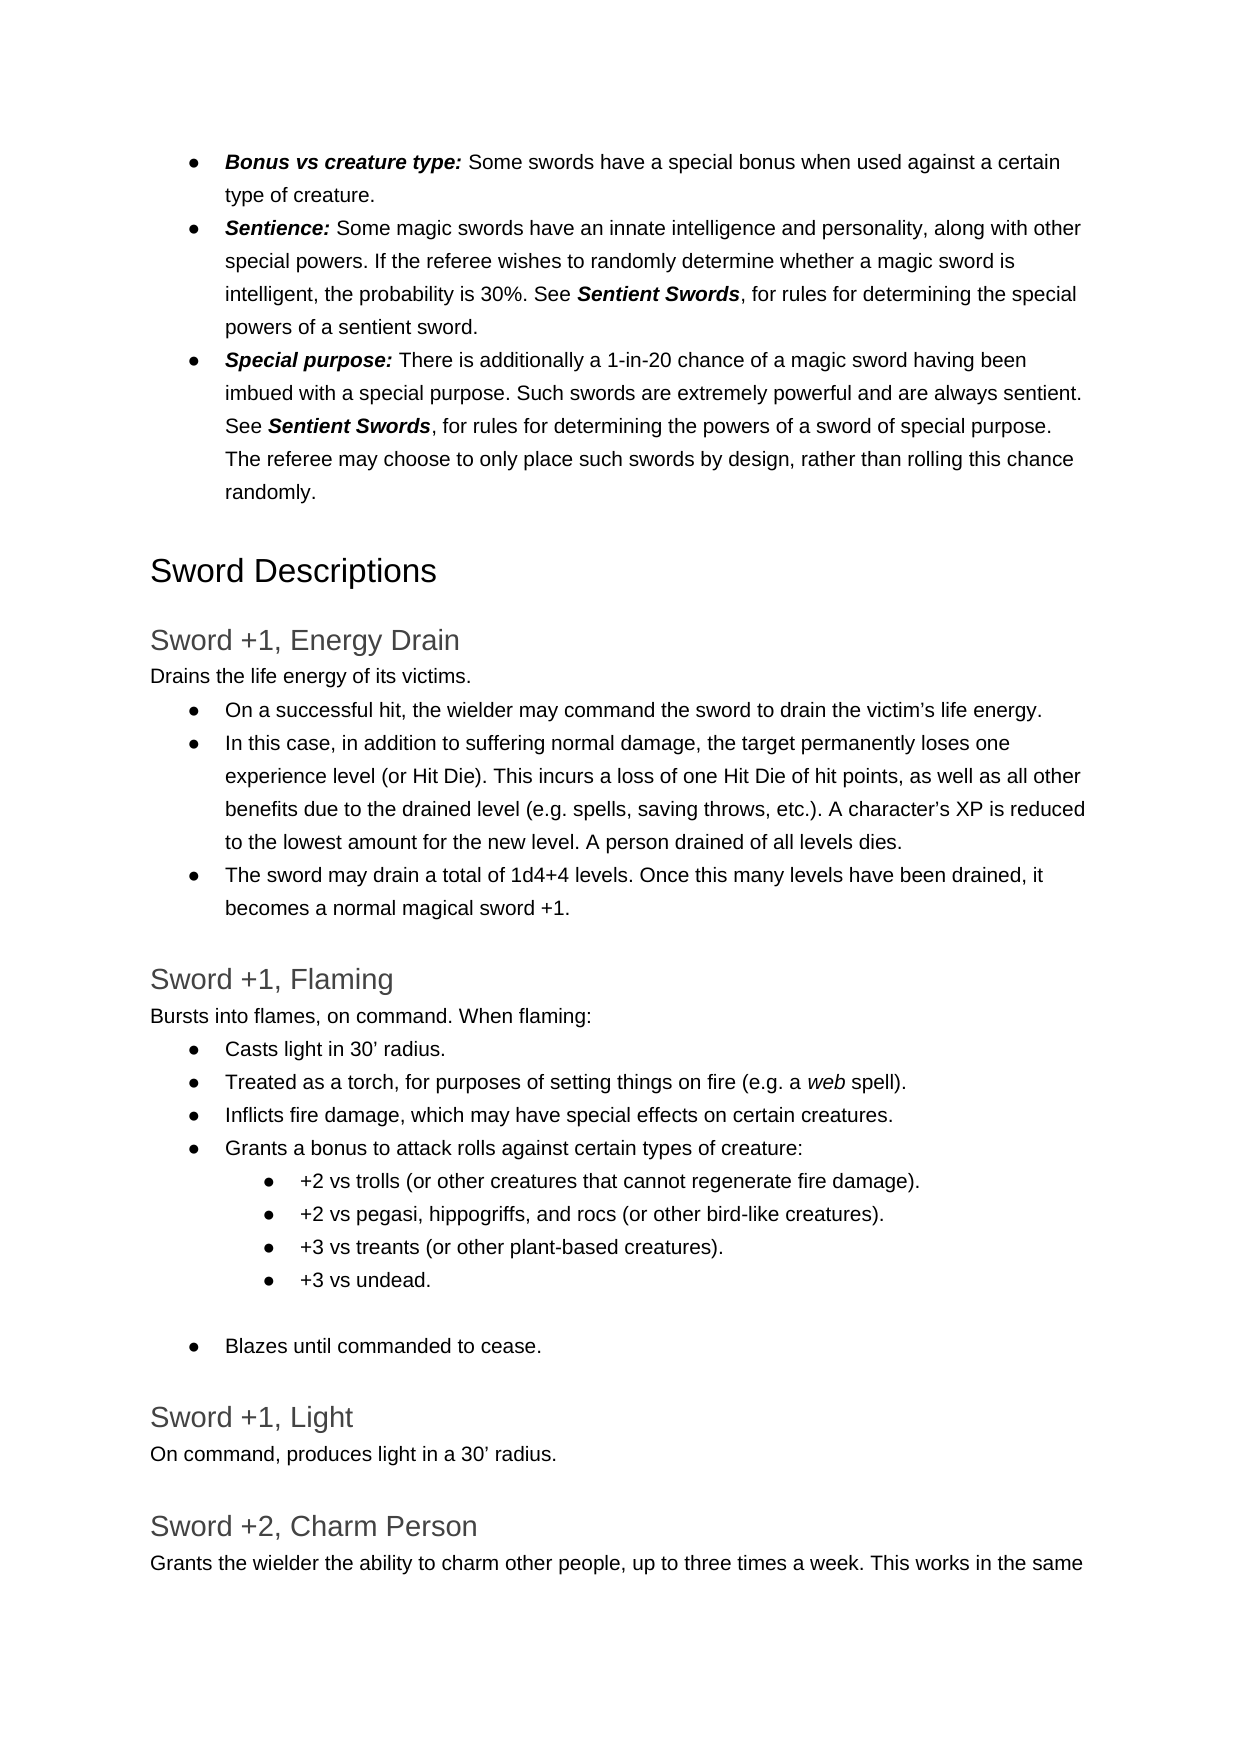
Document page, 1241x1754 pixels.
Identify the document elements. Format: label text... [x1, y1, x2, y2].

list Inflicts fire damage, which may have special effects on certain creatures. [187, 1103, 1090, 1127]
text Grants the wielder the ability to charm other people, up to three times a week. This works in the same [150, 1550, 1090, 1574]
subtitle Sword +1, Energy Drain [150, 622, 1090, 656]
list On a successful hit, the wielder may command the sword to drain the victim’s life energy. [187, 697, 1090, 721]
subtitle Sword +1, Flaming [150, 962, 1090, 995]
list The sword may drain a total of 1d4+4 levels. Once this many levels have been drained, it becomes a normal magical sword +1. [187, 862, 1090, 919]
list Casts light in 30’ radius. [187, 1037, 1090, 1061]
list In this case, in addition to suffering normal damage, the target permanently loses one experience level (or Hit Die). This incurs a loss of one Hit Die of hit points, as well as all other benefits due to the drained level (e.g. spells, saving throws, etc.). A character’s XP is reduced to the lowest amount for the new level. A person drained of all levels dies. [187, 730, 1090, 853]
list Sentience: Some magic swords have an innate intelligence and personality, along with other special powers. If the referee wishes to randomly determine whether a magic sword is intelligent, the probability is 30%. See Sentient Swords, for rules for determining the special powers of a sentient sword. [187, 216, 1090, 339]
list +3 vs undead. [262, 1268, 1090, 1292]
list Treated as a torch, for purposes of setting things on fire (e.g. a web spell). [187, 1070, 1090, 1094]
list +3 vs treants (or other plant-based creatures). [262, 1235, 1090, 1259]
list Grants a bonus to attack rolls against certain types of creature: [187, 1136, 1090, 1160]
subtitle Sword +1, Light [150, 1400, 1090, 1434]
list +2 vs trolls (or other creatures that cannot regenerate fire damage). [262, 1169, 1090, 1193]
text Drains the life energy of its victims. [150, 664, 1090, 688]
list +2 vs pegasi, hippogriffs, and rocs (or other bird-like creatures). [262, 1202, 1090, 1226]
list Bonus vs creature type: Some swords have a special bonus when used against a certain type of creature. [187, 150, 1090, 207]
text Bursts into flames, on command. When flaming: [150, 1004, 1090, 1028]
text On command, produces light in a 30’ radius. [150, 1442, 1090, 1466]
subtitle Sword Descriptions [150, 551, 1090, 589]
subtitle Sword +2, Charm Person [150, 1508, 1090, 1542]
list Blazes until commanded to cease. [187, 1334, 1090, 1358]
list Special purpose: There is additionally a 1-in-20 chance of a magic sword having been imbued with a special purpose. Such swords are extremely powerful and are always sentient. See Sentient Swords, for rules for determining the powers of a sword of special purpose. The referee may choose to only place such swords by design, rather than rolling this chance randomly. [187, 348, 1090, 504]
